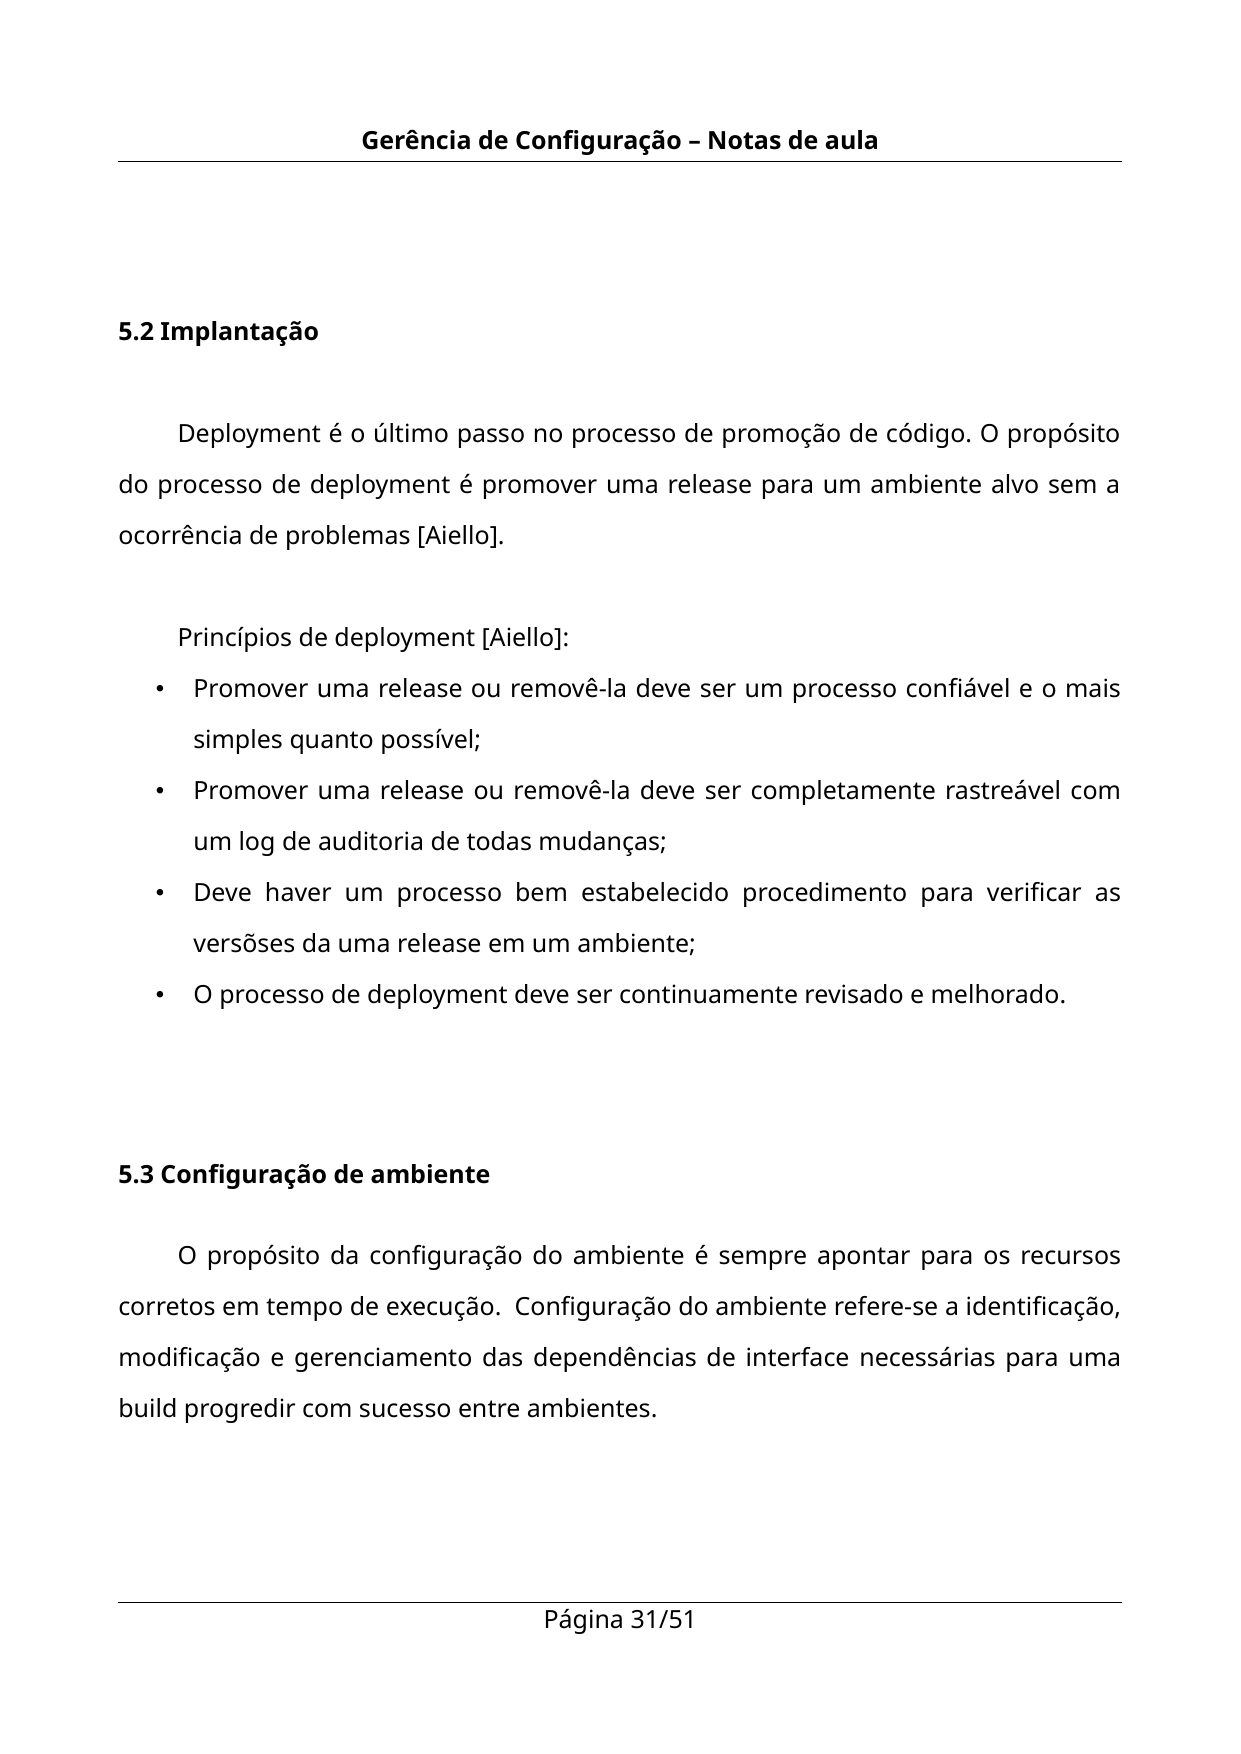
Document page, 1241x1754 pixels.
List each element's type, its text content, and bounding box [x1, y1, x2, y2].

text Princípios de deployment [Aiello]: [118, 620, 1122, 654]
subtitle 5.2 Implantação [118, 313, 1122, 348]
subtitle 5.3 Configuração de ambiente [118, 1157, 1122, 1191]
text Deployment é o último passo no processo de promoção de código. O propósito do processo de deployment é promover uma release para um ambiente alvo sem a ocorrência de problemas [Aiello]. [118, 416, 1122, 552]
text O propósito da configuração do ambiente é sempre apontar para os recursos corretos em tempo de execução. Configuração do ambiente refere-se a identificação, modificação e gerenciamento das dependências de interface necessárias para uma build progredir com sucesso entre ambientes. [118, 1237, 1122, 1424]
list Deve haver um processo bem estabelecido procedimento para verificar as versõses da uma release em um ambiente; [156, 875, 1122, 960]
list Promover uma release ou removê-la deve ser um processo confiável e o mais simples quanto possível; [156, 671, 1122, 756]
list O processo de deployment deve ser continuamente revisado e melhorado. [156, 977, 1122, 1011]
list Promover uma release ou removê-la deve ser completamente rastreável com um log de auditoria de todas mudanças; [156, 773, 1122, 858]
